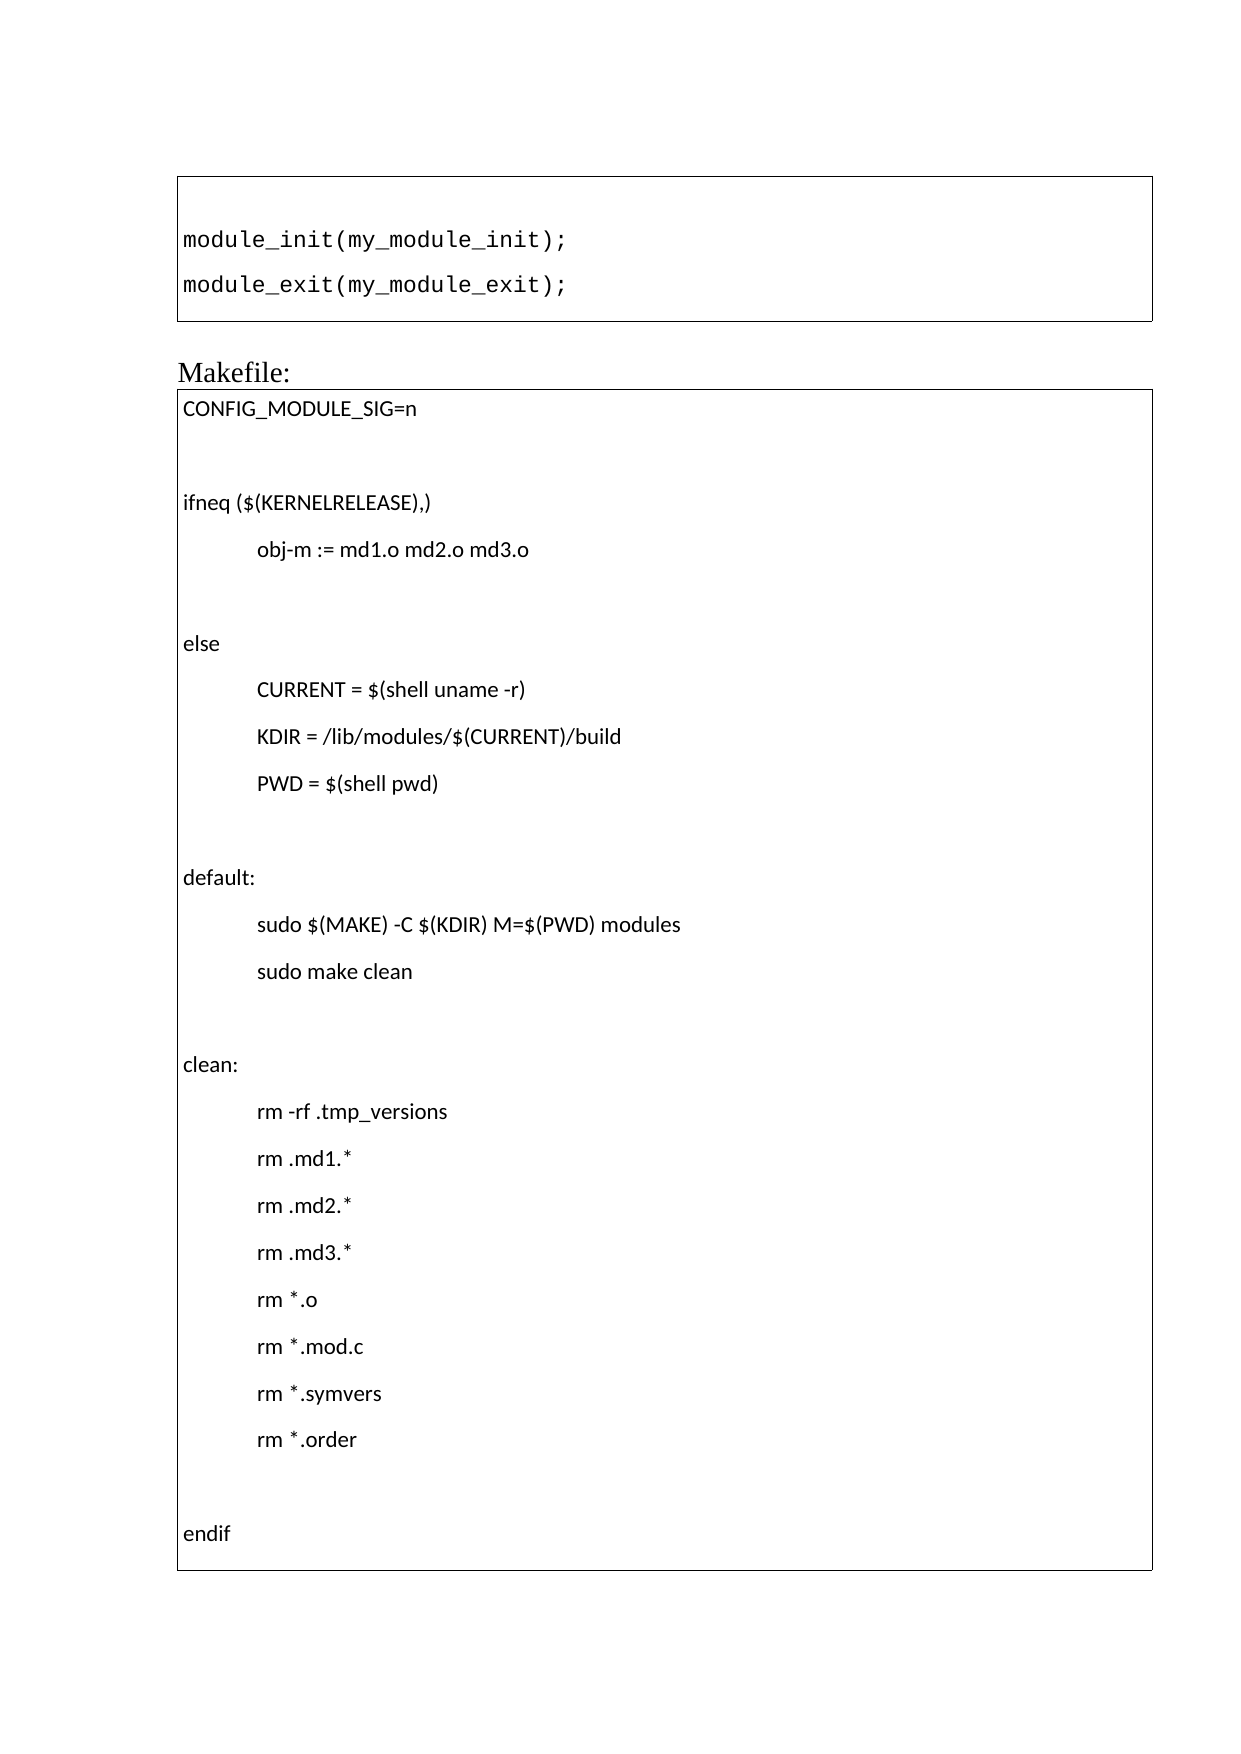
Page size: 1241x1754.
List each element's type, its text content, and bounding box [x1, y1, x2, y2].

table_header module_init(my_module_init); module_exit(my_module_exit); [178, 177, 1152, 321]
text Makefile: [177, 355, 1152, 388]
table_header CONFIG_MODULE_SIG=n ifneq ($(KERNELRELEASE),) obj-m := md1.o md2.o md3.o else CURRENT = $(shell uname -r) KDIR = /lib/modules/$(CURRENT)/build PWD = $(shell pwd) default: sudo $(MAKE) -C $(KDIR) M=$(PWD) modules sudo make clean clean: rm -rf .tmp_versions rm .md1.* rm .md2.* rm .md3.* rm *.o rm *.mod.c rm *.symvers rm *.order endif [178, 390, 1152, 1570]
